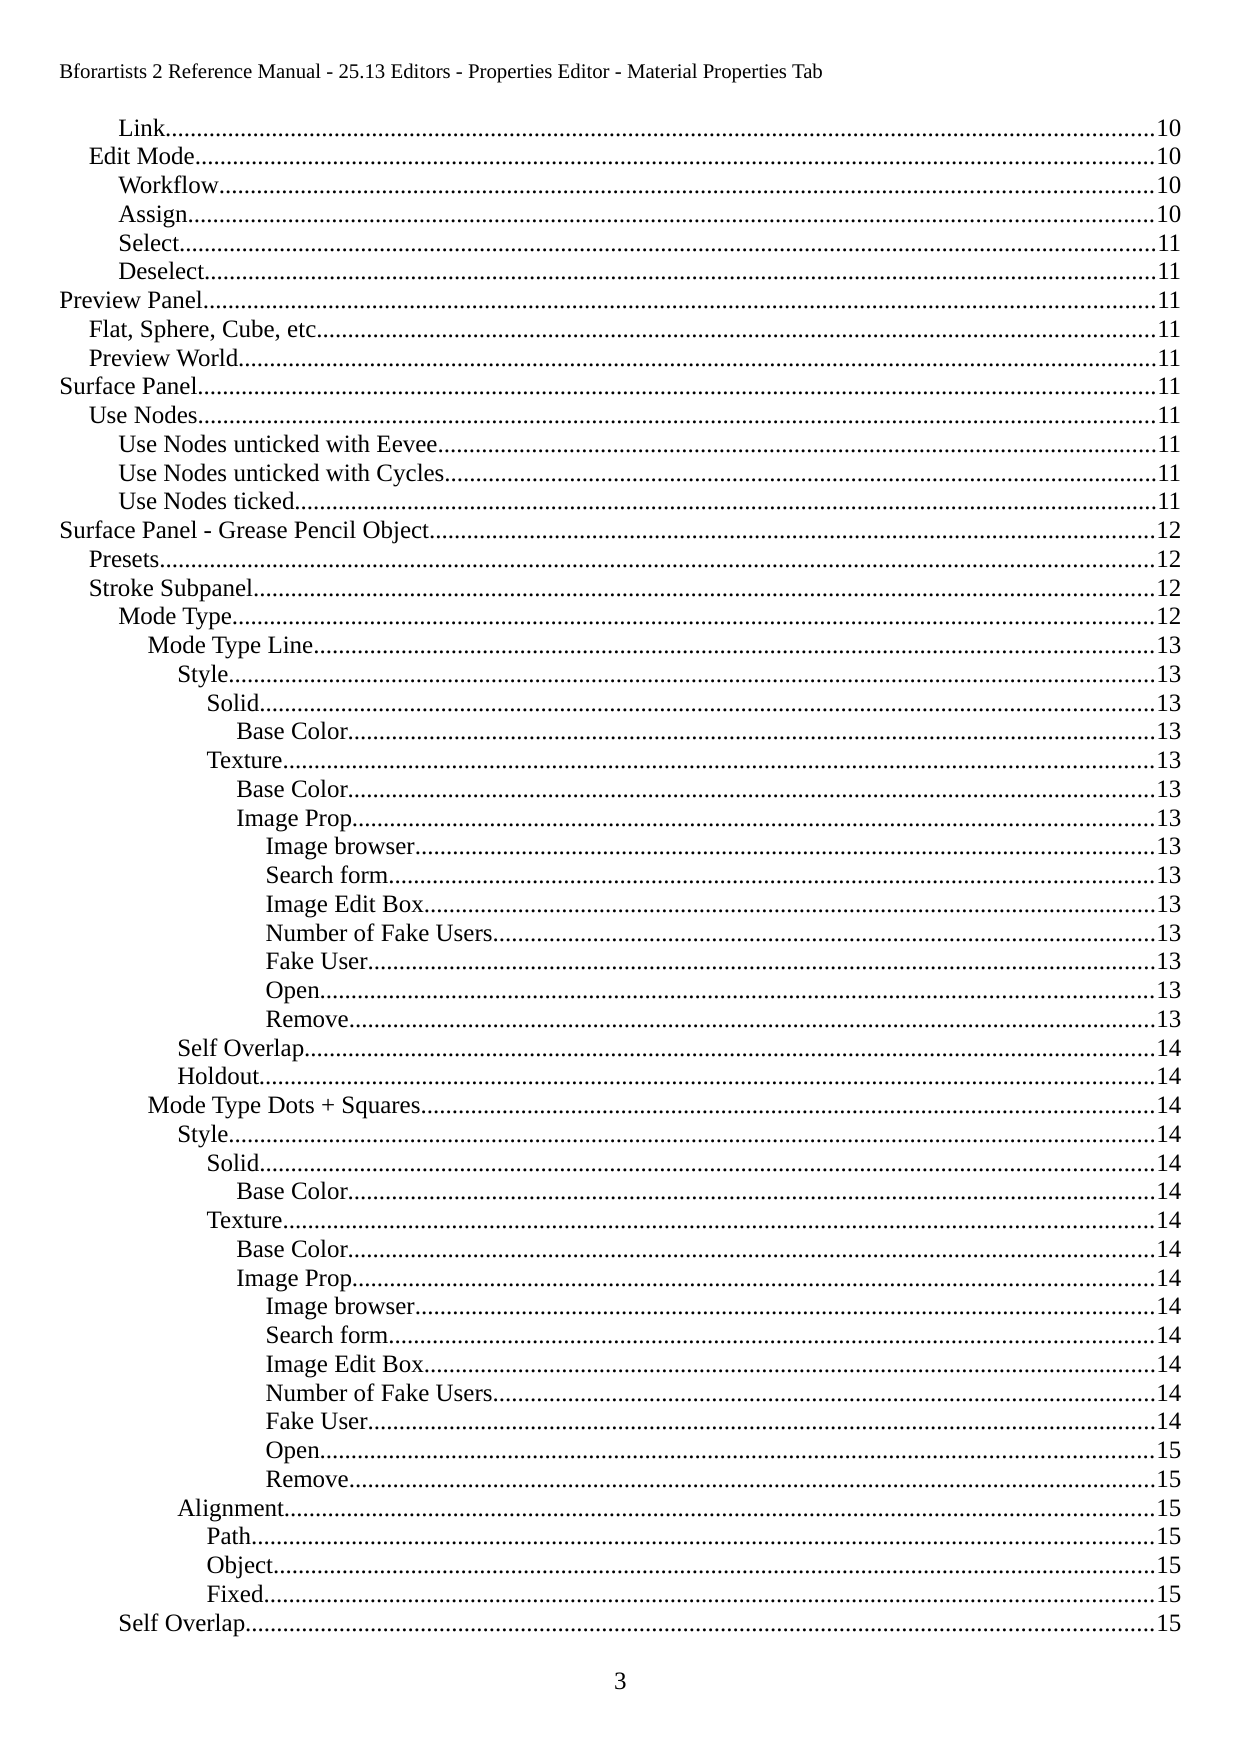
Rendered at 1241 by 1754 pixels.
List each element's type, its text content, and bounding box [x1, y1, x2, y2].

text Remove 13 [265, 1004, 1181, 1033]
text Holdout 14 [177, 1061, 1181, 1090]
text Open 13 [265, 975, 1181, 1004]
text Base Color 14 [236, 1234, 1181, 1263]
text Image browser 13 [265, 831, 1181, 860]
text Preview World 11 [88, 343, 1181, 371]
text Image Edit Box 13 [265, 889, 1181, 918]
text Select 11 [118, 228, 1181, 256]
text Use Nodes ticked 11 [118, 486, 1181, 515]
text Search form 13 [265, 860, 1181, 889]
text Self Overlap 15 [118, 1608, 1181, 1636]
text Mode Type 12 [118, 601, 1181, 630]
text Image Prop 14 [236, 1263, 1181, 1291]
text Assign 10 [118, 199, 1181, 228]
text Workflow 10 [118, 170, 1181, 199]
text Texture 14 [206, 1205, 1181, 1234]
text Texture 13 [206, 745, 1181, 774]
text Fake User 14 [265, 1406, 1181, 1435]
text Fake User 13 [265, 946, 1181, 975]
text Number of Fake Users 14 [265, 1378, 1181, 1406]
text Solid 14 [206, 1148, 1181, 1176]
text Self Overlap 14 [177, 1033, 1181, 1061]
text Search form 14 [265, 1320, 1181, 1349]
text Surface Panel - Grease Pencil Object 12 [59, 515, 1181, 544]
text Remove 15 [265, 1464, 1181, 1493]
text Use Nodes unticked with Eevee 11 [118, 429, 1181, 458]
text Mode Type Dots + Squares 14 [147, 1090, 1181, 1119]
text Style 13 [177, 659, 1181, 688]
text Presets 12 [88, 544, 1181, 573]
text Style 14 [177, 1119, 1181, 1148]
text Deselect 11 [118, 256, 1181, 285]
text Stroke Subpanel 12 [88, 573, 1181, 601]
text Base Color 13 [236, 716, 1181, 745]
text Mode Type Line 13 [147, 630, 1181, 659]
text Base Color 14 [236, 1176, 1181, 1205]
text Object 15 [206, 1550, 1181, 1579]
text Alignment 15 [177, 1493, 1181, 1521]
text Open 15 [265, 1435, 1181, 1464]
text Base Color 13 [236, 774, 1181, 803]
text Surface Panel 11 [59, 371, 1181, 400]
text Number of Fake Users 13 [265, 918, 1181, 946]
text Use Nodes unticked with Cycles 11 [118, 458, 1181, 486]
text Image browser 14 [265, 1291, 1181, 1320]
text Preview Panel 11 [59, 285, 1181, 314]
text Solid 13 [206, 688, 1181, 716]
text Image Edit Box 14 [265, 1349, 1181, 1378]
text Flat, Sphere, Cube, etc. 11 [88, 314, 1181, 343]
text Fixed 15 [206, 1579, 1181, 1608]
text Link 10 [118, 113, 1181, 141]
text Edit Mode 10 [88, 141, 1181, 170]
text Use Nodes 11 [88, 400, 1181, 429]
text Path 15 [206, 1521, 1181, 1550]
text Image Prop 13 [236, 803, 1181, 831]
